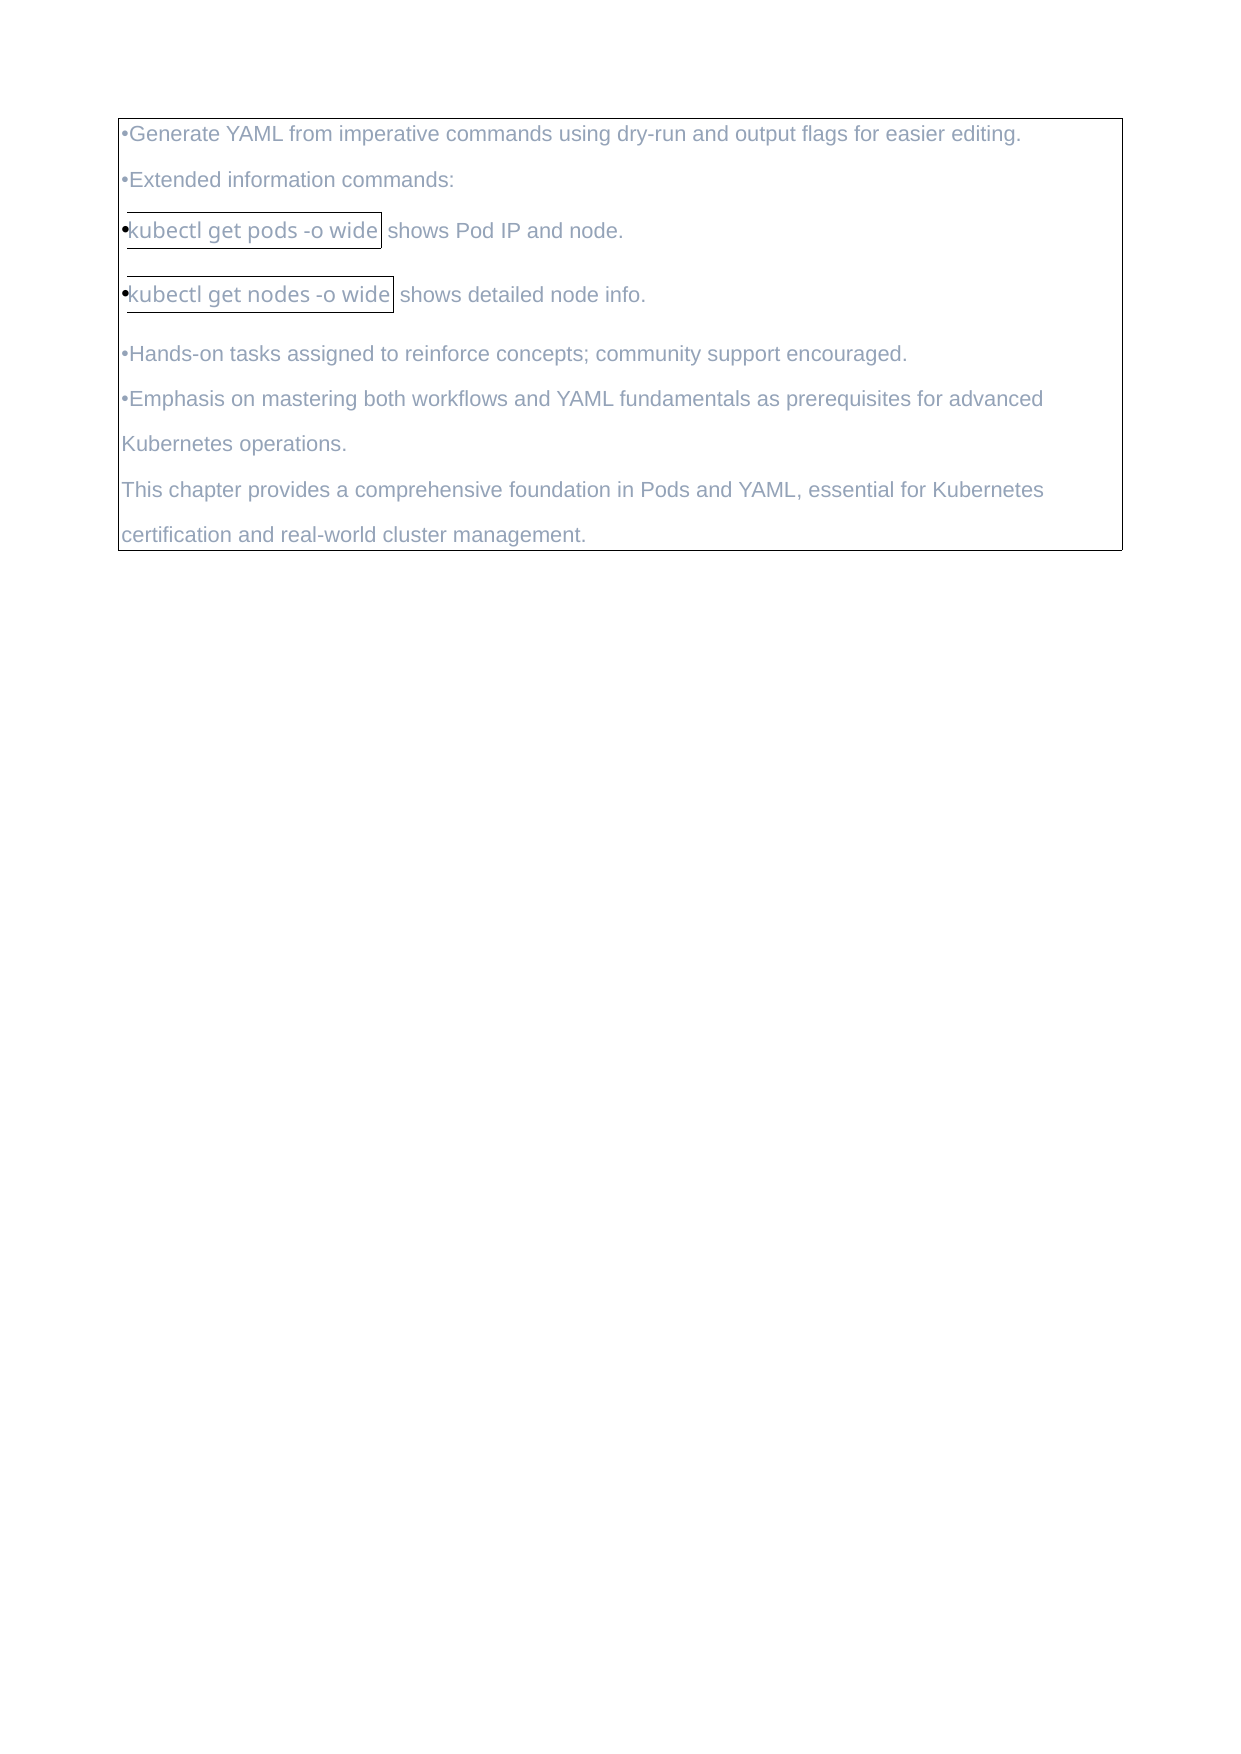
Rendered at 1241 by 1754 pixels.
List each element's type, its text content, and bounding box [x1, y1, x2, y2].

list Emphasis on mastering both workflows and YAML fundamentals as prerequisites for advanced Kubernetes operations. [119, 383, 1122, 457]
list Hands-on tasks assigned to reinforce concepts; community support encouraged. [119, 338, 1122, 366]
text This chapter provides a comprehensive foundation in Pods and YAML, essential for Kubernetes certification and real-world cluster management. [119, 474, 1122, 550]
list kubectl get pods -o wide shows Pod IP and node. [119, 209, 1122, 248]
list Extended information commands: [119, 163, 1122, 192]
list kubectl get nodes -o wide shows detailed node info. [119, 273, 1122, 312]
list Generate YAML from imperative commands using dry-run and output flags for easier editing. [119, 119, 1122, 146]
